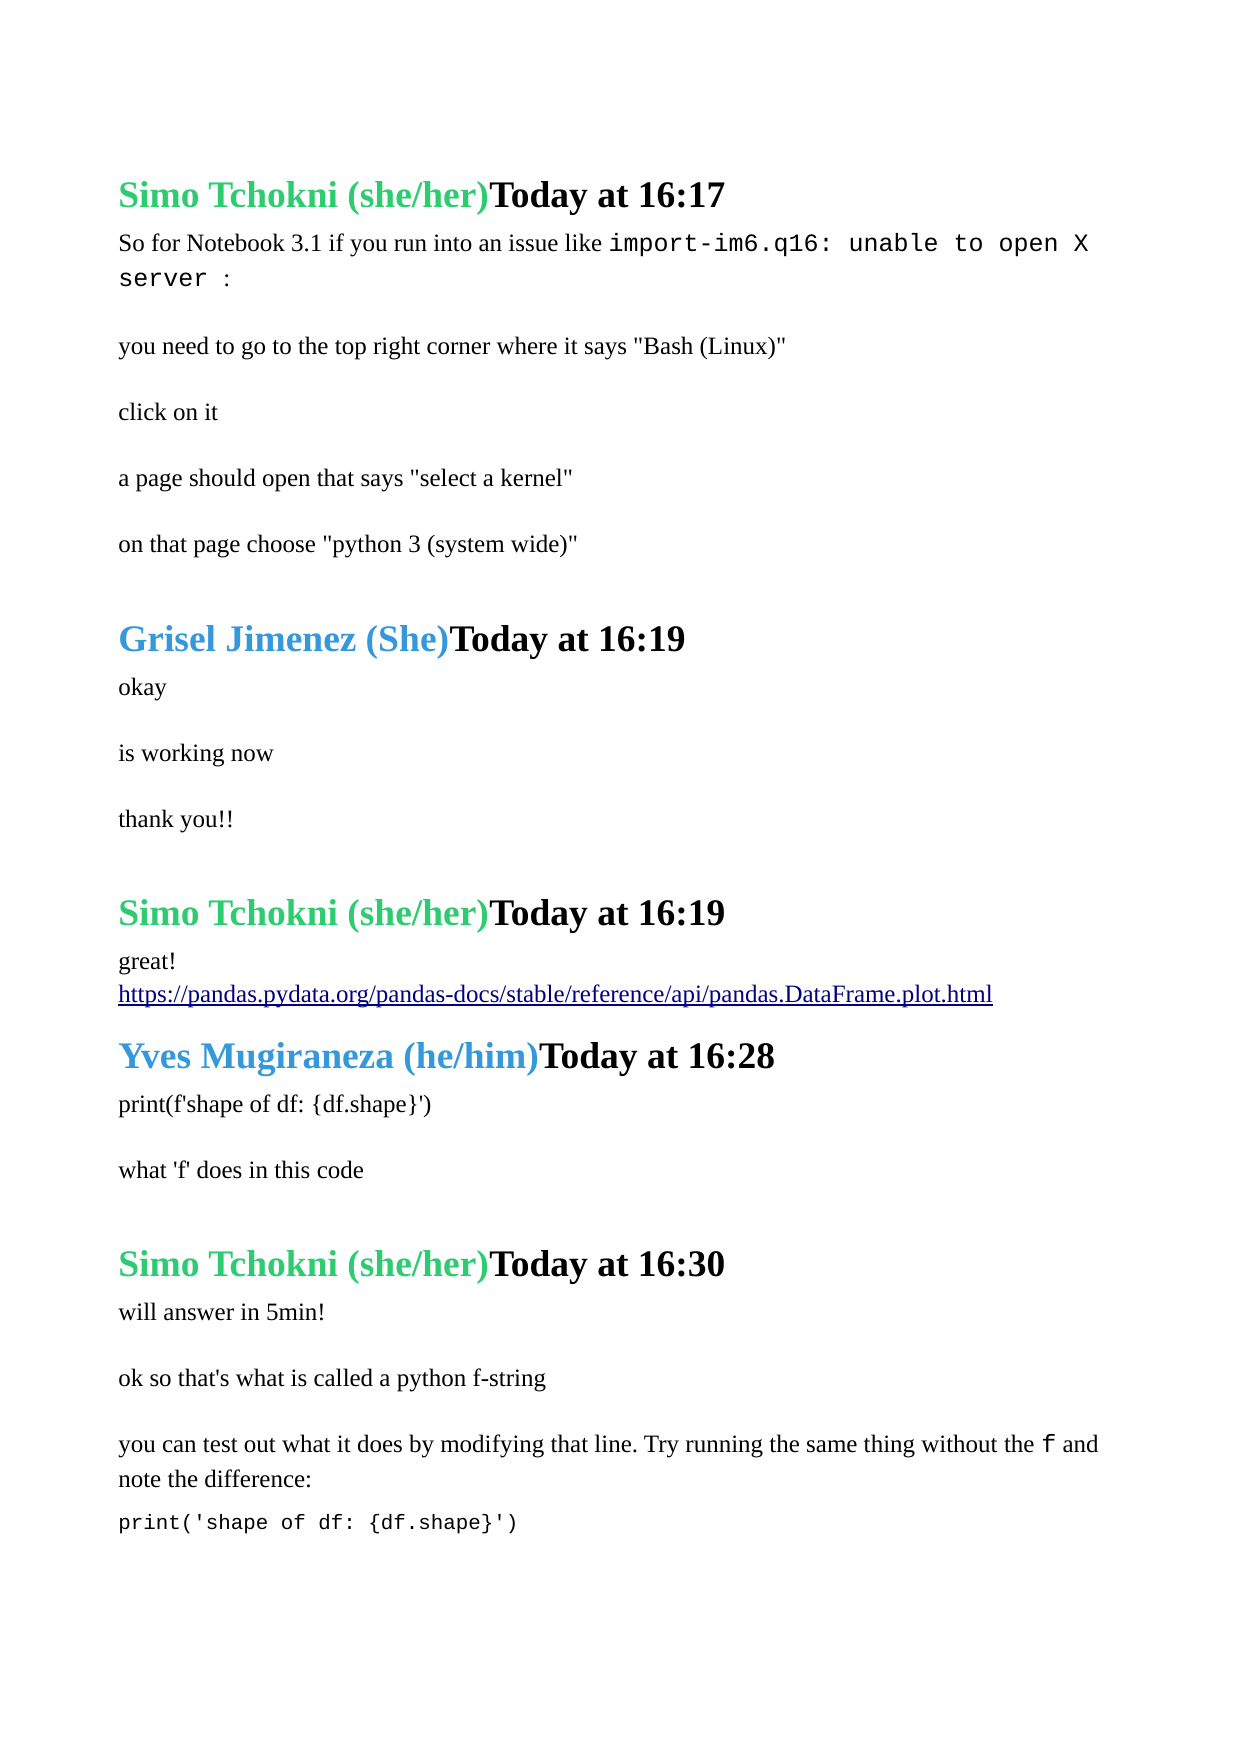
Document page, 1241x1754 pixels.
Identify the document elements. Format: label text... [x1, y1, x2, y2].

subtitle Simo Tchokni (she/her)Today at 16:30 [118, 1242, 1122, 1285]
text what 'f' does in this code [118, 1155, 1122, 1184]
text So for Notebook 3.1 if you run into an issue like import-im6.q16: unable to open X server : [118, 228, 1122, 293]
text great! [118, 946, 1122, 975]
subtitle Simo Tchokni (she/her)Today at 16:19 [118, 891, 1122, 934]
text is working now [118, 738, 1122, 767]
text thank you!! [118, 804, 1122, 833]
text okay [118, 672, 1122, 701]
text https://pandas.pydata.org/pandas-docs/stable/reference/api/pandas.DataFrame.plot.html [118, 979, 1122, 1008]
text print(f'shape of df: {df.shape}') [118, 1089, 1122, 1118]
text print('shape of df: {df.shape}') [118, 1512, 1122, 1536]
text on that page choose "python 3 (system wide)" [118, 529, 1122, 558]
subtitle Simo Tchokni (she/her)Today at 16:17 [118, 172, 1122, 215]
text you can test out what it does by modifying that line. Try running the same thing without the f and note the difference: [118, 1429, 1122, 1493]
subtitle Grisel Jimenez (She)Today at 16:19 [118, 616, 1122, 659]
subtitle Yves Mugiraneza (he/him)Today at 16:28 [118, 1033, 1122, 1076]
text a page should open that says "select a kernel" [118, 463, 1122, 492]
text ok so that's what is called a python f-string [118, 1363, 1122, 1392]
text click on it [118, 397, 1122, 426]
text you need to go to the top right corner where it says "Bash (Linux)" [118, 331, 1122, 360]
text will answer in 5min! [118, 1297, 1122, 1326]
